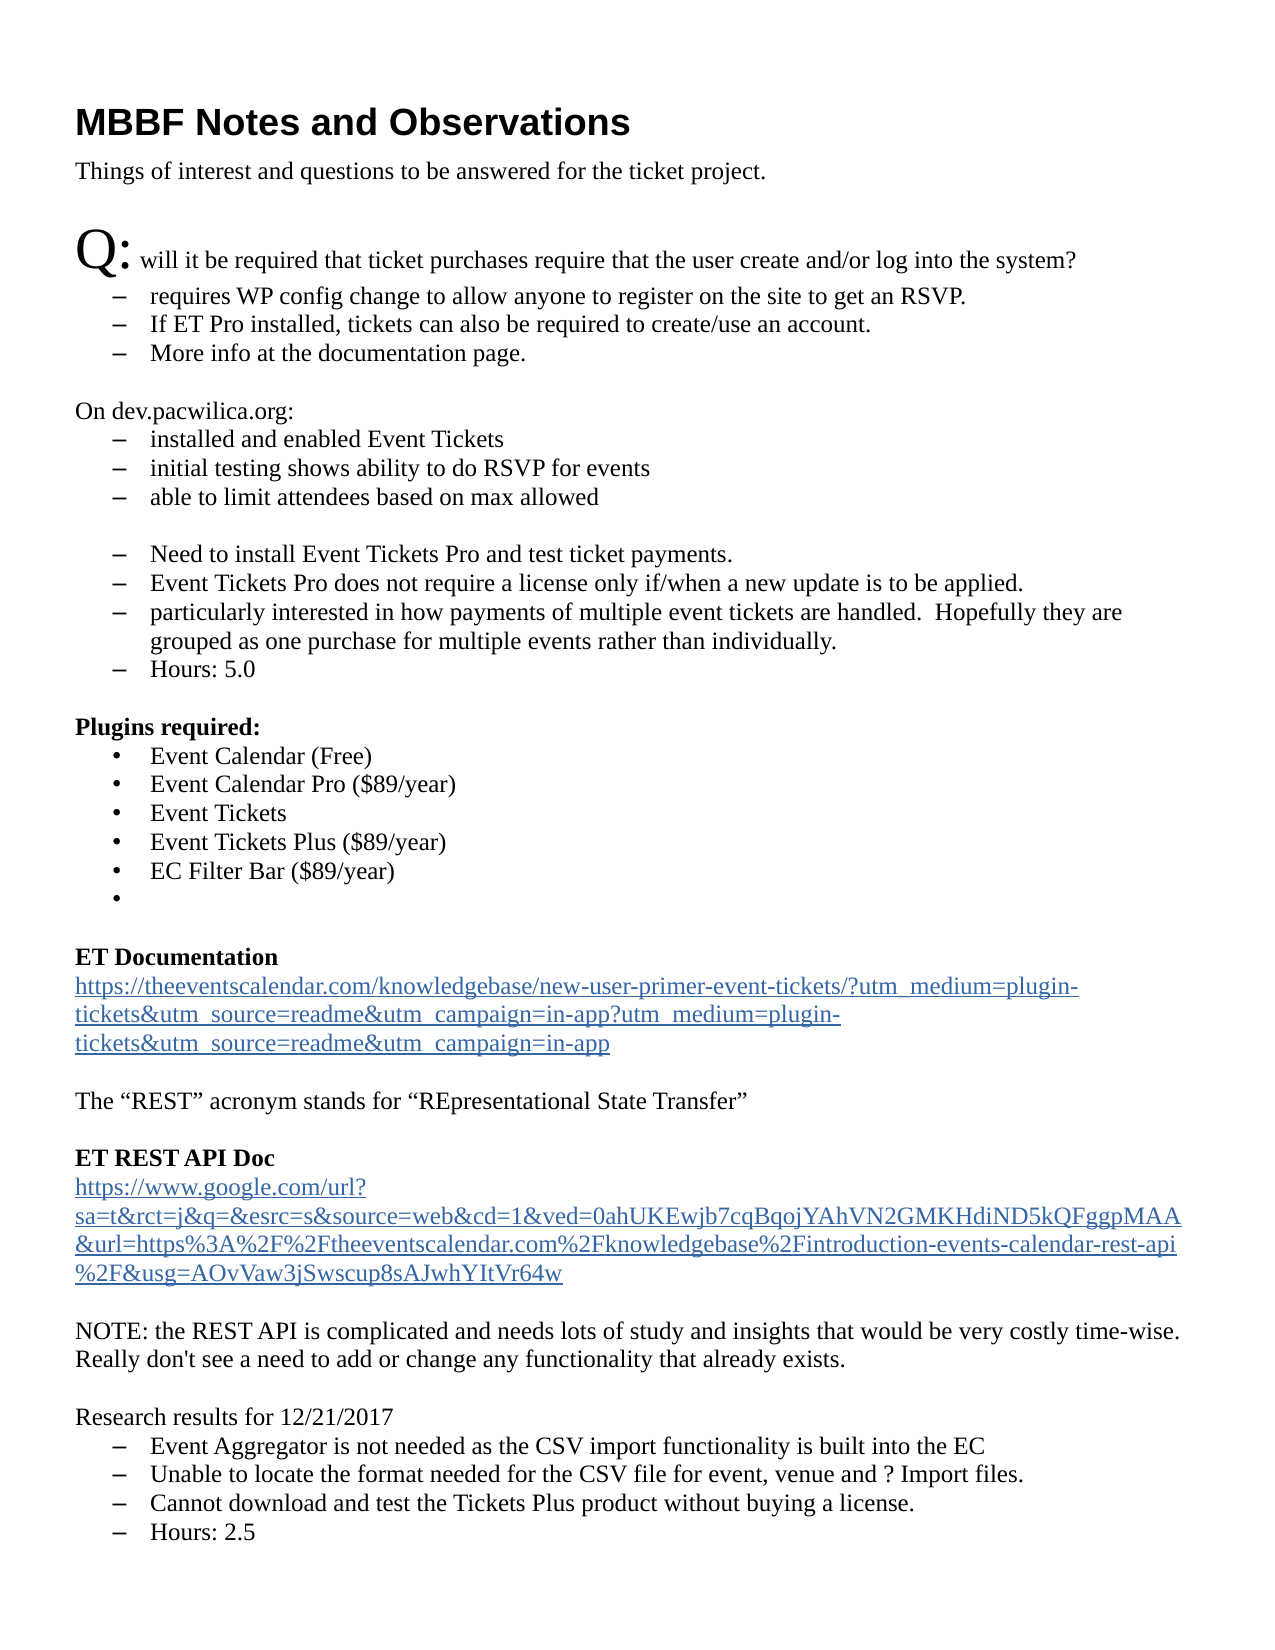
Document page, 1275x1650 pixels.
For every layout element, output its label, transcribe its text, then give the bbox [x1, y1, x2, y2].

list EC Filter Bar ($89/year) [112, 856, 1200, 884]
list able to limit attendees based on max allowed [112, 482, 1200, 511]
list Event Calendar (Free) [112, 741, 1200, 769]
list Event Tickets Plus ($89/year) [112, 827, 1200, 856]
list Need to install Event Tickets Pro and test ticket payments. [112, 539, 1200, 568]
list More info at the documentation page. [112, 338, 1200, 367]
list requires WP config change to allow anyone to register on the site to get an RSVP. [112, 281, 1200, 309]
list If ET Pro installed, tickets can also be required to create/use an account. [112, 309, 1200, 338]
text The “REST” acronym stands for “REpresentational State Transfer” [75, 1086, 1200, 1114]
list Event Tickets Pro does not require a license only if/when a new update is to be applied. [112, 568, 1200, 597]
list Hours: 2.5 [112, 1517, 1200, 1546]
text ET Documentation [75, 942, 1200, 971]
text https://theeventscalendar.com/knowledgebase/new-user-primer-event-tickets/?utm_medium=plugin-tickets&utm_source=readme&utm_campaign=in-app?utm_medium=plugin-tickets&utm_source=readme&utm_campaign=in-app [75, 971, 1200, 1057]
text Plugins required: [75, 712, 1200, 741]
text ET REST API Doc https://www.google.com/url?sa=t&rct=j&q=&esrc=s&source=web&cd=1&ved=0ahUKEwjb7cqBqojYAhVN2GMKHdiND5kQFggpMAA&url=https%3A%2F%2Ftheeventscalendar.com%2Fknowledgebase%2Fintroduction-events-calendar-rest-api%2F&usg=AOvVaw3jSwscup8sAJwhYItVr64w [75, 1143, 1200, 1287]
list Event Aggregator is not needed as the CSV import functionality is built into the EC [112, 1431, 1200, 1459]
text Research results for 12/21/2017 [75, 1402, 1200, 1431]
text On dev.pacwilica.org: [75, 396, 1200, 424]
list Event Calendar Pro ($89/year) [112, 769, 1200, 798]
list particularly interested in how payments of multiple event tickets are handled. Hopefully they are grouped as one purchase for multiple events rather than individually. [112, 597, 1200, 654]
text Things of interest and questions to be answered for the ticket project. [75, 156, 1200, 185]
list Event Tickets [112, 798, 1200, 827]
list Cannot download and test the Tickets Plus product without buying a license. [112, 1488, 1200, 1517]
list Hours: 5.0 [112, 654, 1200, 683]
list installed and enabled Event Tickets [112, 424, 1200, 453]
list Unable to locate the format needed for the CSV file for event, venue and ? Import files. [112, 1459, 1200, 1488]
text Q: will it be required that ticket purchases require that the user create and/or log into the system? [75, 214, 1200, 281]
text NOTE: the REST API is complicated and needs lots of study and insights that would be very costly time-wise. Really don't see a need to add or change any functionality that already exists. [75, 1316, 1200, 1373]
subtitle MBBF Notes and Observations [75, 100, 1200, 144]
list initial testing shows ability to do RSVP for events [112, 453, 1200, 482]
